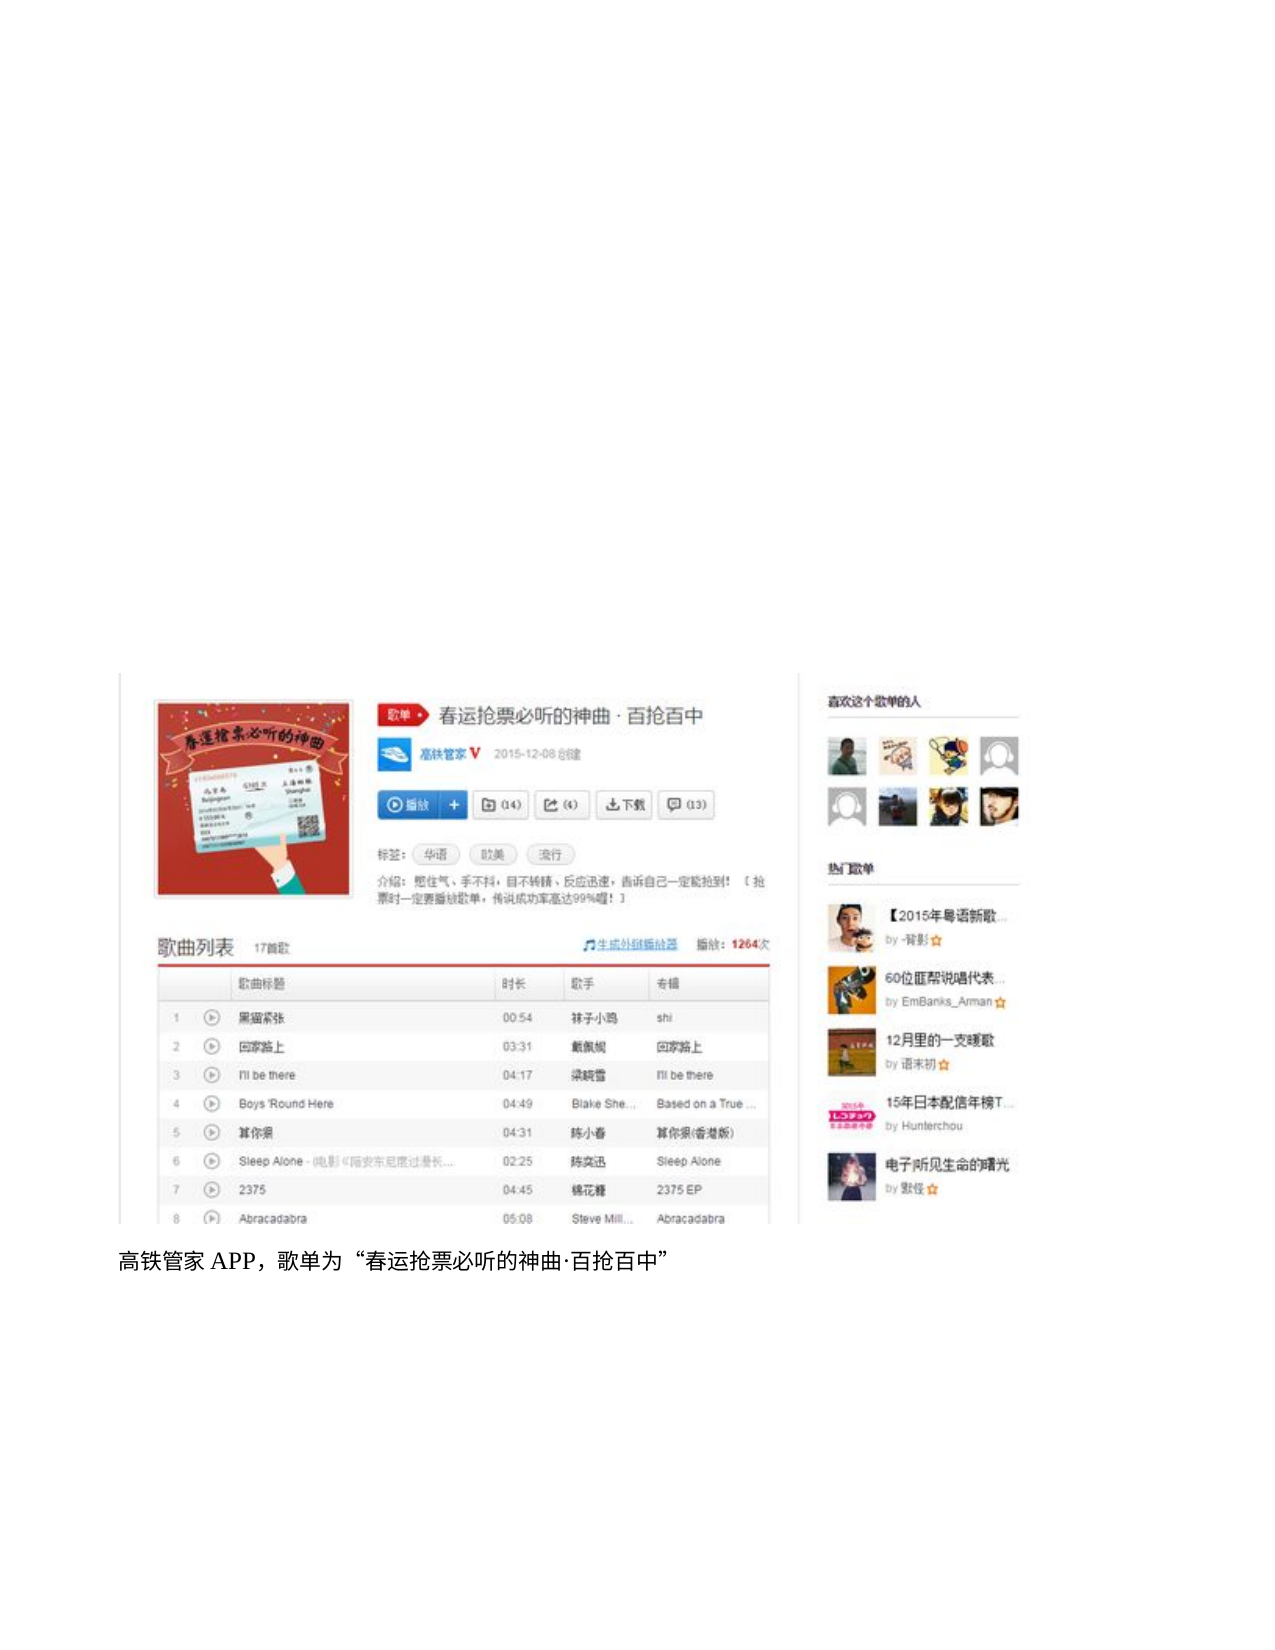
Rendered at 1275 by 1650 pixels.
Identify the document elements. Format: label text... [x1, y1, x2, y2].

text 高铁管家APP，歌单为“春运抢票必听的神曲·百抢百中” [118, 1244, 1157, 1276]
picture [118, 673, 1056, 1224]
